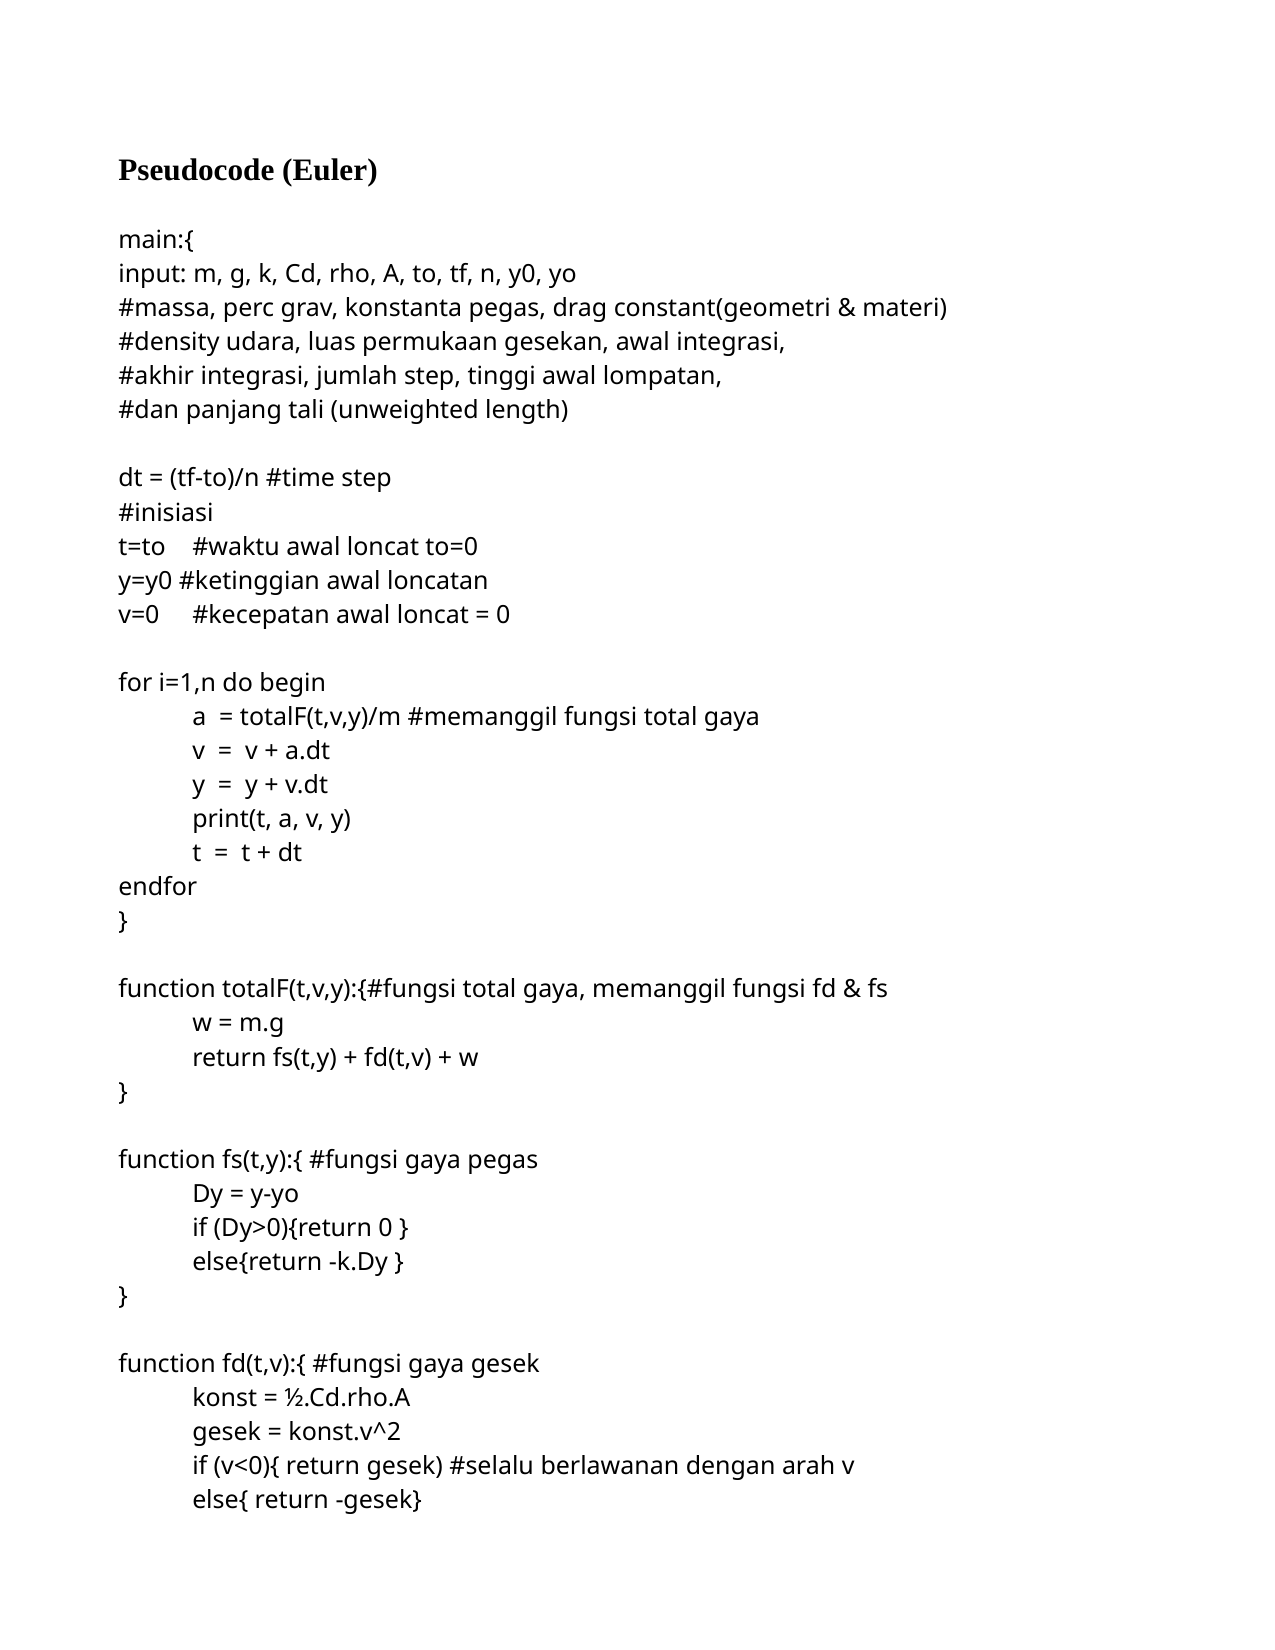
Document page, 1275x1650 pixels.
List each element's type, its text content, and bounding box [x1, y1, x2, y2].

text function totalF(t,v,y):{#fungsi total gaya, memanggil fungsi fd & fs [118, 971, 1157, 1005]
text input: m, g, k, Cd, rho, A, to, tf, n, y0, yo [118, 256, 1157, 290]
text } [118, 1278, 1157, 1312]
text return fs(t,y) + fd(t,v) + w [118, 1039, 1157, 1073]
text t = t + dt [118, 835, 1157, 869]
text if (Dy>0){return 0 } [118, 1209, 1157, 1243]
text #massa, perc grav, konstanta pegas, drag constant(geometri & materi) [118, 290, 1157, 324]
text main:{ [118, 222, 1157, 256]
text #akhir integrasi, jumlah step, tinggi awal lompatan, [118, 358, 1157, 392]
text v = v + a.dt [118, 733, 1157, 767]
text v=0 #kecepatan awal loncat = 0 [118, 596, 1157, 630]
text t=to #waktu awal loncat to=0 [118, 528, 1157, 562]
text konst = ½.Cd.rho.A [118, 1380, 1157, 1414]
text Dy = y-yo [118, 1175, 1157, 1209]
text else{return -k.Dy } [118, 1243, 1157, 1278]
text y=y0 #ketinggian awal loncatan [118, 562, 1157, 596]
text #dan panjang tali (unweighted length) [118, 392, 1157, 426]
text y = y + v.dt [118, 767, 1157, 801]
text for i=1,n do begin [118, 664, 1157, 698]
text w = m.g [118, 1005, 1157, 1039]
text Pseudocode (Euler) [118, 152, 1157, 188]
text a = totalF(t,v,y)/m #memanggil fungsi total gaya [118, 698, 1157, 733]
text dt = (tf-to)/n #time step [118, 460, 1157, 494]
text endfor [118, 869, 1157, 903]
text #inisiasi [118, 494, 1157, 528]
text if (v<0){ return gesek) #selalu berlawanan dengan arah v [118, 1448, 1157, 1482]
text gesek = konst.v^2 [118, 1414, 1157, 1448]
text else{ return -gesek} [118, 1482, 1157, 1516]
text #density udara, luas permukaan gesekan, awal integrasi, [118, 324, 1157, 358]
text print(t, a, v, y) [118, 801, 1157, 835]
text function fd(t,v):{ #fungsi gaya gesek [118, 1346, 1157, 1380]
text function fs(t,y):{ #fungsi gaya pegas [118, 1141, 1157, 1175]
text } [118, 1073, 1157, 1107]
text } [118, 903, 1157, 937]
